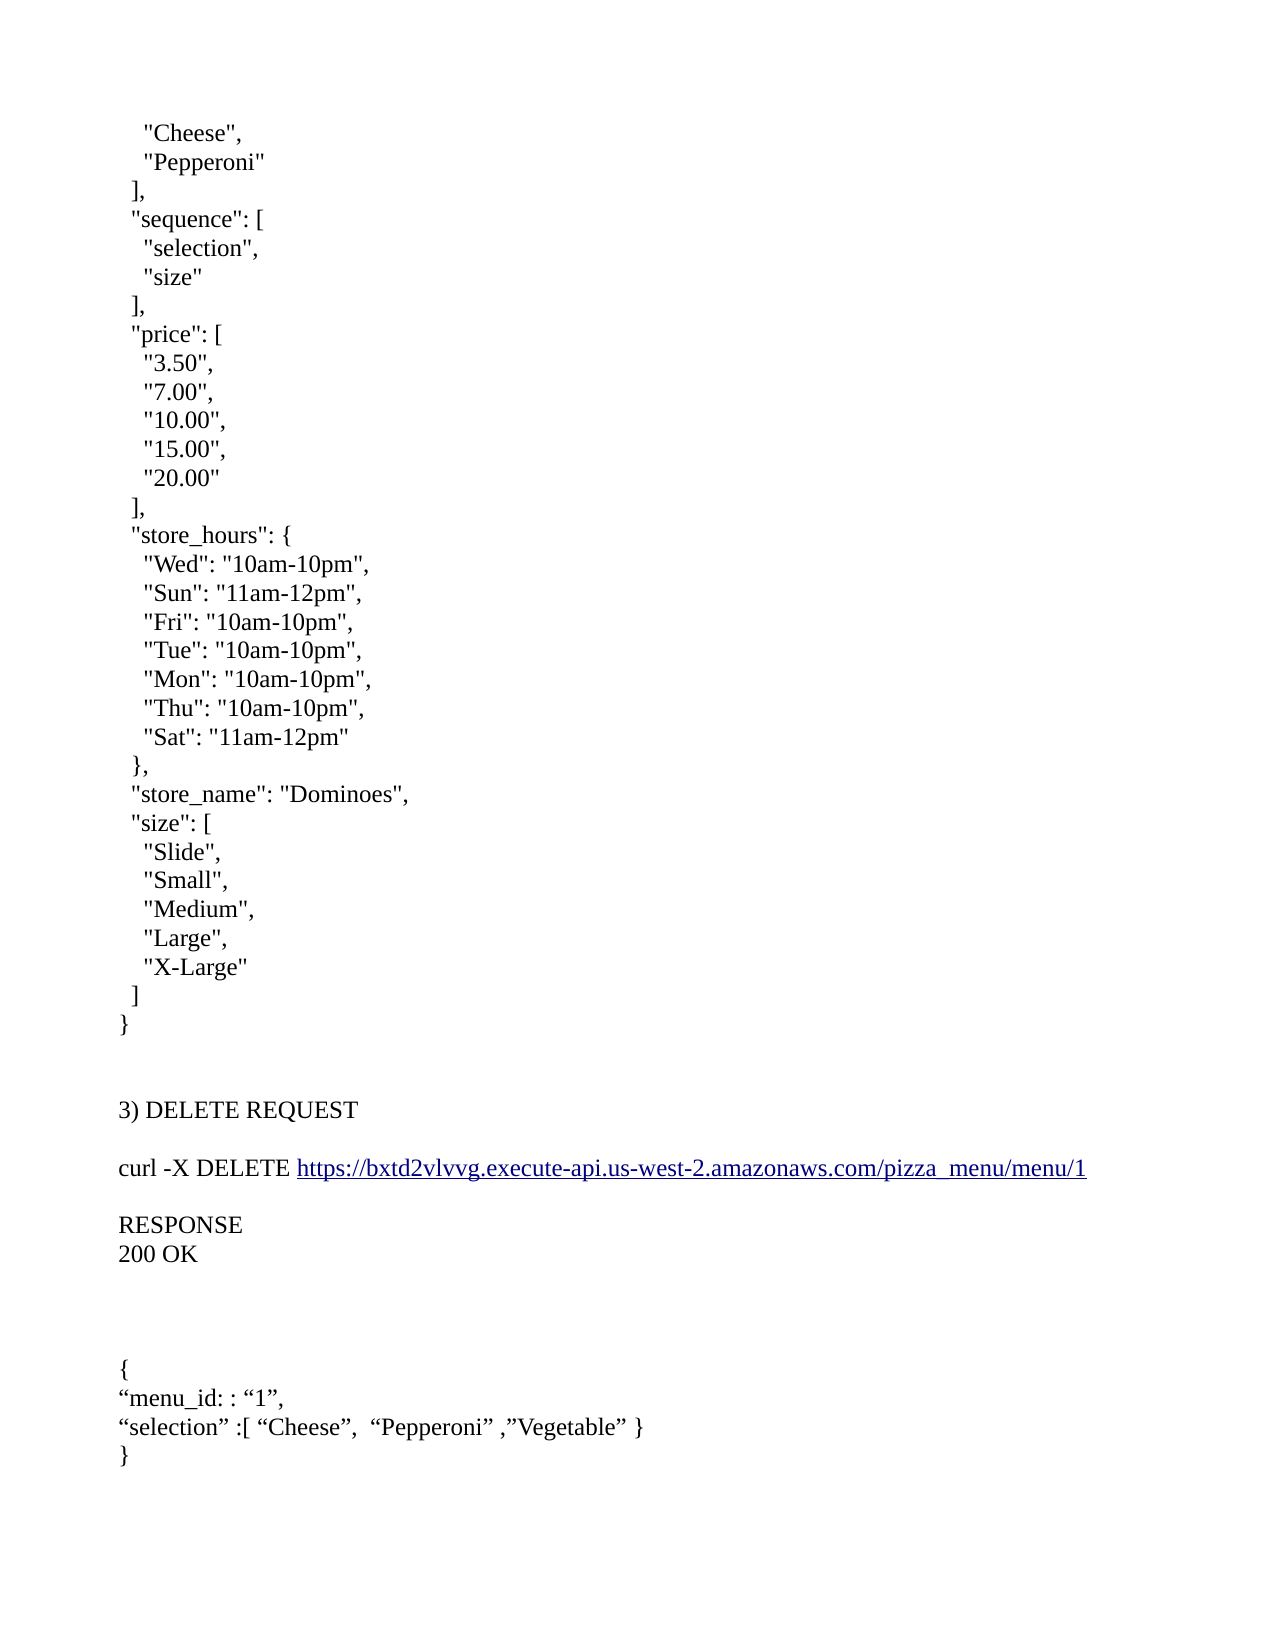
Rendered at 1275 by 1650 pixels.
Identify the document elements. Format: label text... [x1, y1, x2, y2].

text ], [118, 291, 1157, 319]
text "store_hours": { [118, 521, 1157, 549]
text "Small", [118, 866, 1157, 894]
text "price": [ [118, 319, 1157, 348]
text "X-Large" [118, 952, 1157, 981]
text "size" [118, 262, 1157, 291]
text "Sun": "11am-12pm", [118, 578, 1157, 607]
text "15.00", [118, 434, 1157, 463]
text "Mon": "10am-10pm", [118, 664, 1157, 693]
text } [118, 1441, 1157, 1469]
text "10.00", [118, 406, 1157, 434]
text "Fri": "10am-10pm", [118, 607, 1157, 636]
text "store_name": "Dominoes", [118, 779, 1157, 808]
text RESPONSE [118, 1211, 1157, 1239]
text ], [118, 176, 1157, 204]
text "Large", [118, 923, 1157, 952]
text "Wed": "10am-10pm", [118, 549, 1157, 578]
text "Cheese", [118, 118, 1157, 147]
text { [118, 1354, 1157, 1383]
text "7.00", [118, 377, 1157, 406]
text "Pepperoni" [118, 147, 1157, 176]
text “menu_id: : “1”, [118, 1383, 1157, 1412]
text }, [118, 751, 1157, 779]
text } [118, 1009, 1157, 1038]
text curl -X DELETE https://bxtd2vlvvg.execute-api.us-west-2.amazonaws.com/pizza_menu/menu/1 [118, 1153, 1157, 1182]
text "sequence": [ [118, 204, 1157, 233]
text “selection” :[ “Cheese”, “Pepperoni” ,”Vegetable” } [118, 1412, 1157, 1441]
text "Sat": "11am-12pm" [118, 722, 1157, 751]
text "Tue": "10am-10pm", [118, 636, 1157, 664]
text "Slide", [118, 837, 1157, 866]
text "size": [ [118, 808, 1157, 837]
text "3.50", [118, 348, 1157, 377]
text 200 OK [118, 1239, 1157, 1268]
text "Thu": "10am-10pm", [118, 693, 1157, 722]
text ] [118, 981, 1157, 1009]
text 3) DELETE REQUEST [118, 1096, 1157, 1124]
text ], [118, 492, 1157, 521]
text "20.00" [118, 463, 1157, 492]
text "selection", [118, 233, 1157, 262]
text "Medium", [118, 894, 1157, 923]
